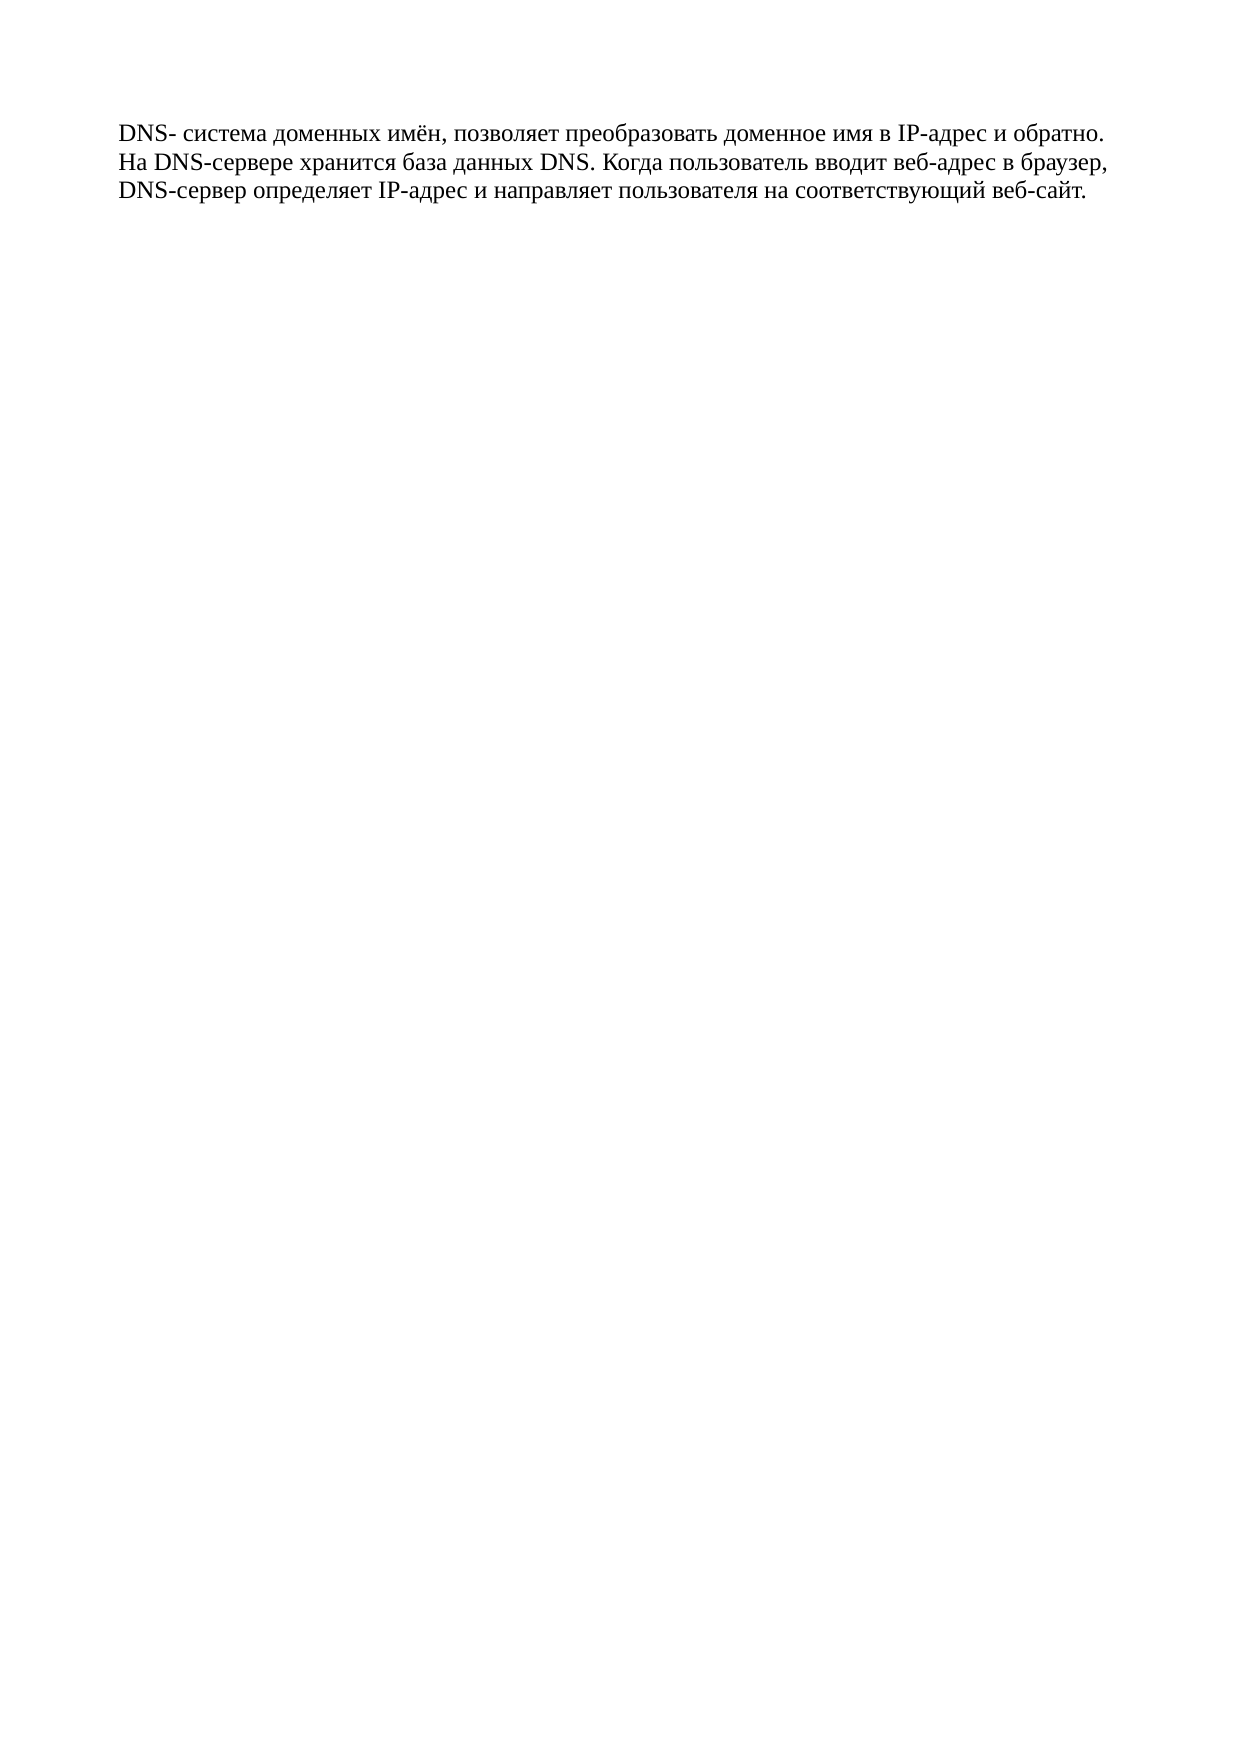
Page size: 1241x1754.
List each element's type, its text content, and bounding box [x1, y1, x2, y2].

text DNS- система доменных имён, позволяет преобразовать доменное имя в IP-адрес и обратно. На DNS-сервере хранится база данных DNS. Когда пользователь вводит веб-адрес в браузер, DNS-сервер определяет IP-адрес и направляет пользователя на соответствующий веб-сайт. [118, 118, 1122, 204]
